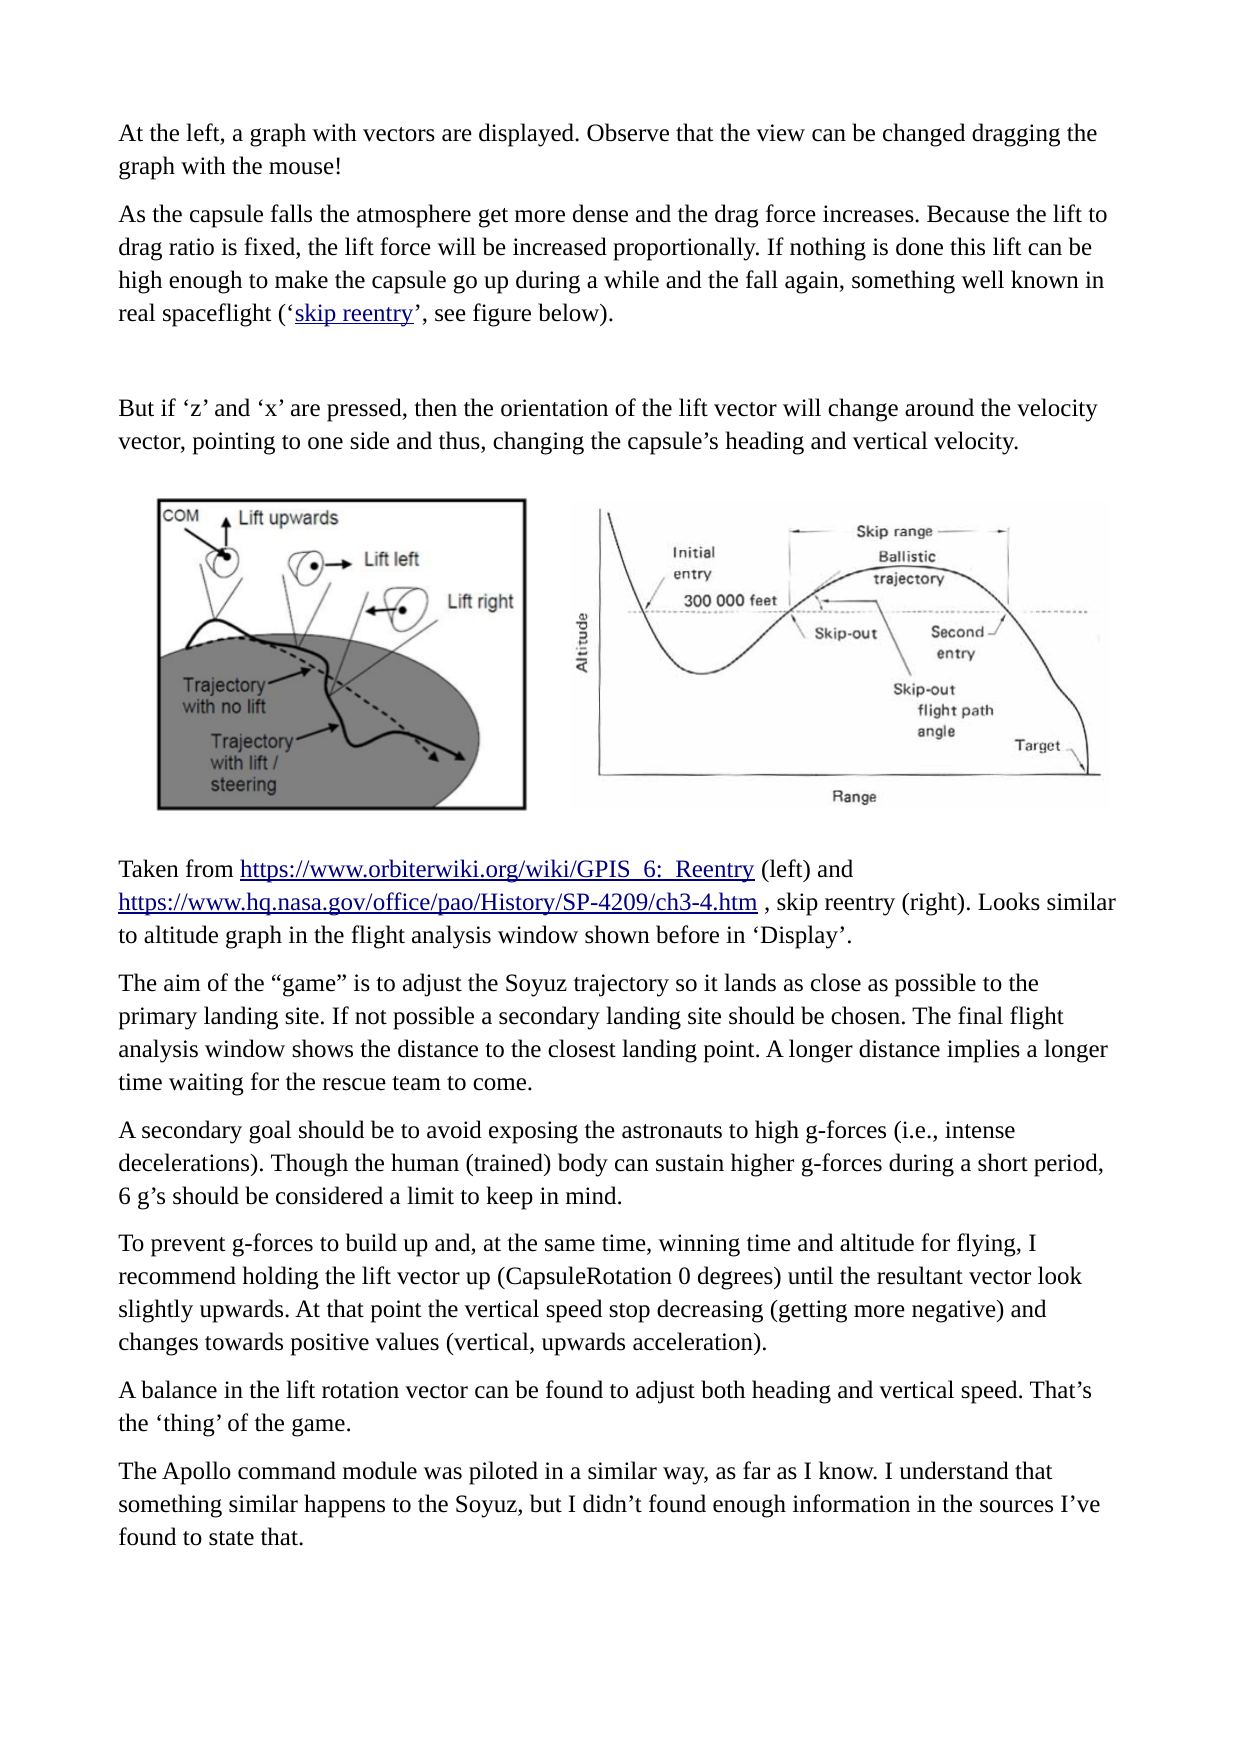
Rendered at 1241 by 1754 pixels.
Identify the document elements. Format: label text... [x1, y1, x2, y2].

text Taken from https://www.orbiterwiki.org/wiki/GPIS_6:_Reentry (left) and https://www.hq.nasa.gov/office/pao/History/SP-4209/ch3-4.htm , skip reentry (right). Looks similar to altitude graph in the flight analysis window shown before in ‘Display’. [118, 854, 1122, 949]
picture [138, 496, 544, 811]
text The aim of the “game” is to adjust the Soyuz trajectory so it lands as close as possible to the primary landing site. If not possible a secondary landing site should be chosen. The final flight analysis window shows the distance to the closest landing point. A longer distance implies a longer time waiting for the rescue team to come. [118, 968, 1122, 1096]
picture [571, 501, 1109, 808]
text The Apollo command module was piloted in a similar way, as far as I know. I understand that something similar happens to the Soyuz, but I didn’t found enough information in the sources I’ve found to state that. [118, 1456, 1122, 1551]
text At the left, a graph with vectors are displayed. Observe that the view can be changed dragging the graph with the mouse! [118, 118, 1122, 180]
text But if ‘z’ and ‘x’ are pressed, then the orientation of the lift vector will change around the velocity vector, pointing to one side and thus, changing the capsule’s heading and vertical velocity. [118, 393, 1122, 455]
text As the capsule falls the atmosphere get more dense and the drag force increases. Because the lift to drag ratio is fixed, the lift force will be increased proportionally. If nothing is done this lift can be high enough to make the capsule go up during a while and the fall again, something well known in real spaceflight (‘skip reentry’, see figure below). [118, 199, 1122, 327]
text To prevent g-forces to build up and, at the same time, winning time and altitude for flying, I recommend holding the lift vector up (CapsuleRotation 0 degrees) until the resultant vector look slightly upwards. At that point the vertical speed stop decreasing (getting more negative) and changes towards positive values (vertical, upwards acceleration). [118, 1228, 1122, 1356]
text A secondary goal should be to avoid exposing the astronauts to high g-forces (i.e., intense decelerations). Though the human (trained) body can sustain higher g-forces during a short period, 6 g’s should be considered a limit to keep in mind. [118, 1115, 1122, 1209]
text A balance in the lift rotation vector can be found to adjust both heading and vertical speed. That’s the ‘thing’ of the game. [118, 1375, 1122, 1437]
